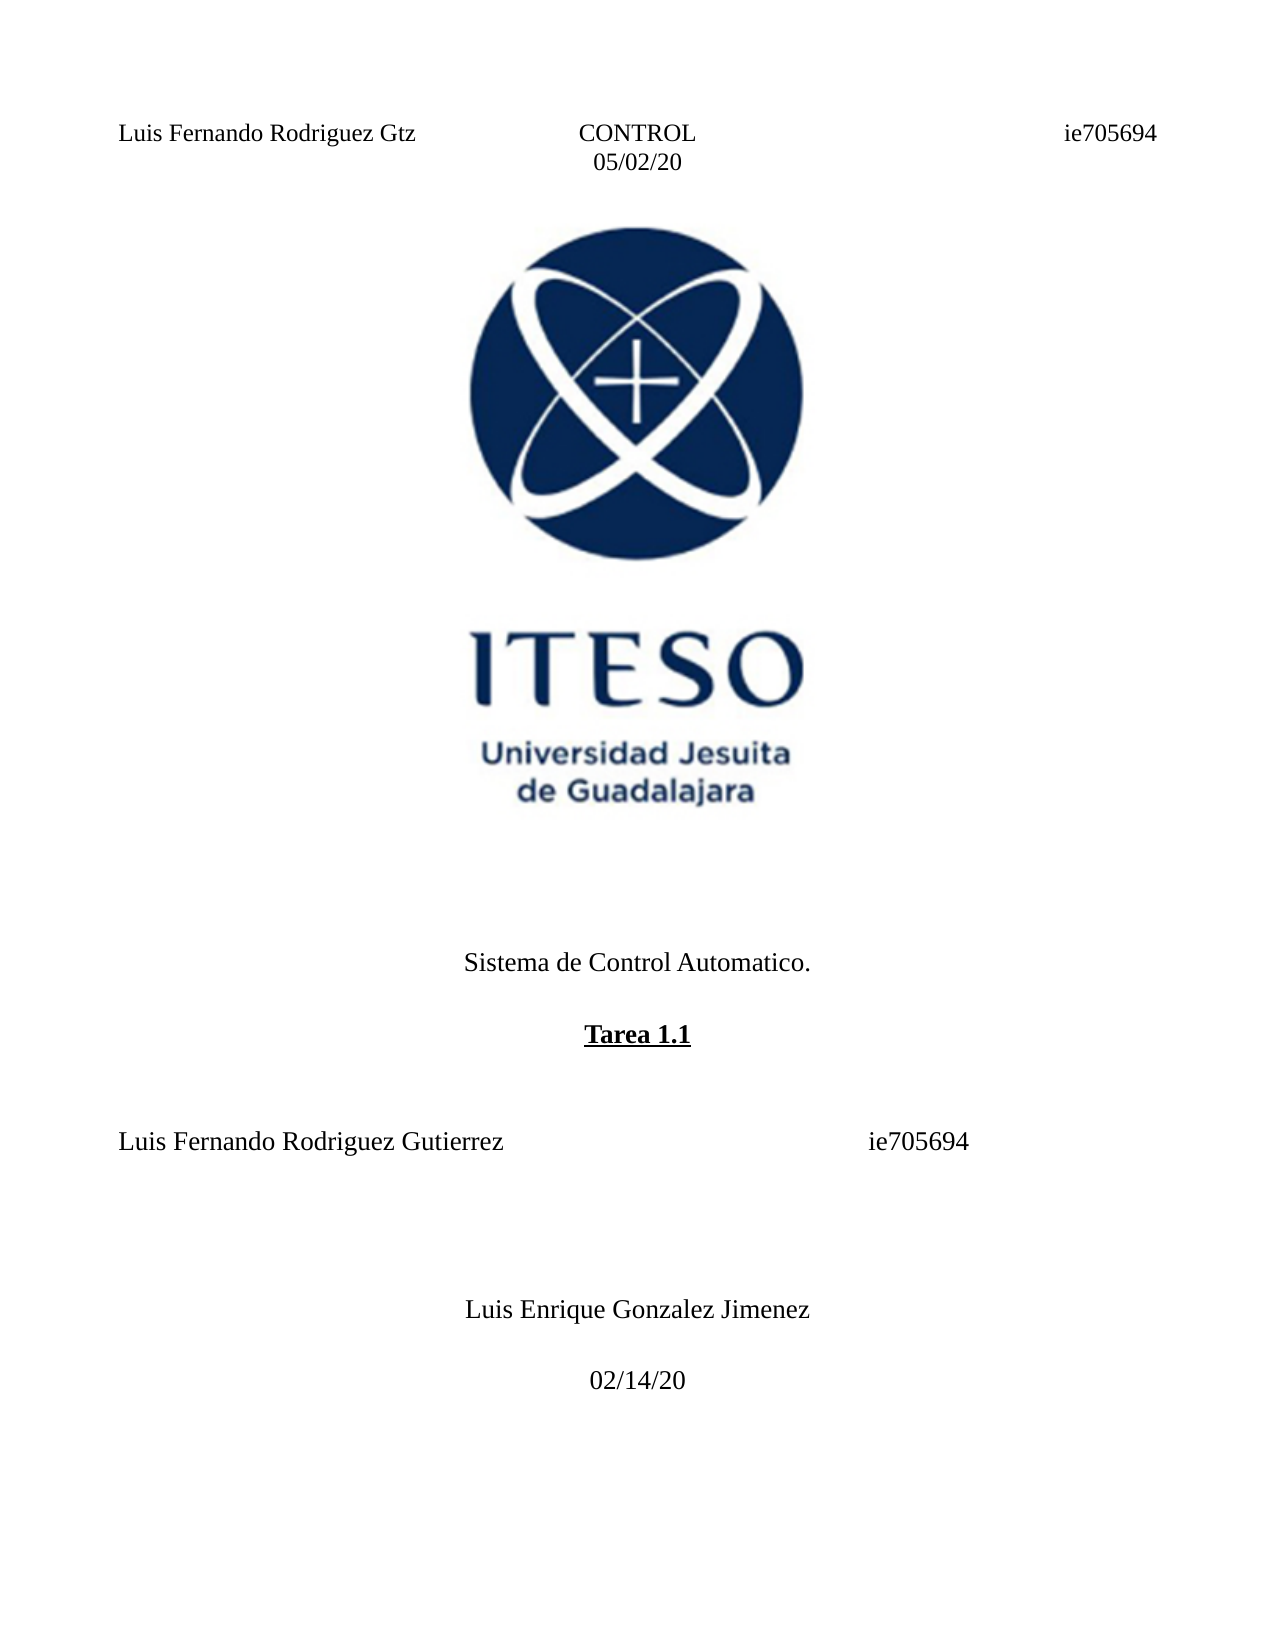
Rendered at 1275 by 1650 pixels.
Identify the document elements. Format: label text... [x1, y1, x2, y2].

text Luis Fernando Rodriguez Gutierrez ie705694 [118, 1125, 1157, 1156]
text Sistema de Control Automatico. [118, 946, 1157, 978]
text Tarea 1.1 [118, 1018, 1157, 1049]
text 02/14/20 [118, 1364, 1157, 1396]
text Luis Enrique Gonzalez Jimenez [118, 1293, 1157, 1324]
picture [275, 205, 1001, 835]
